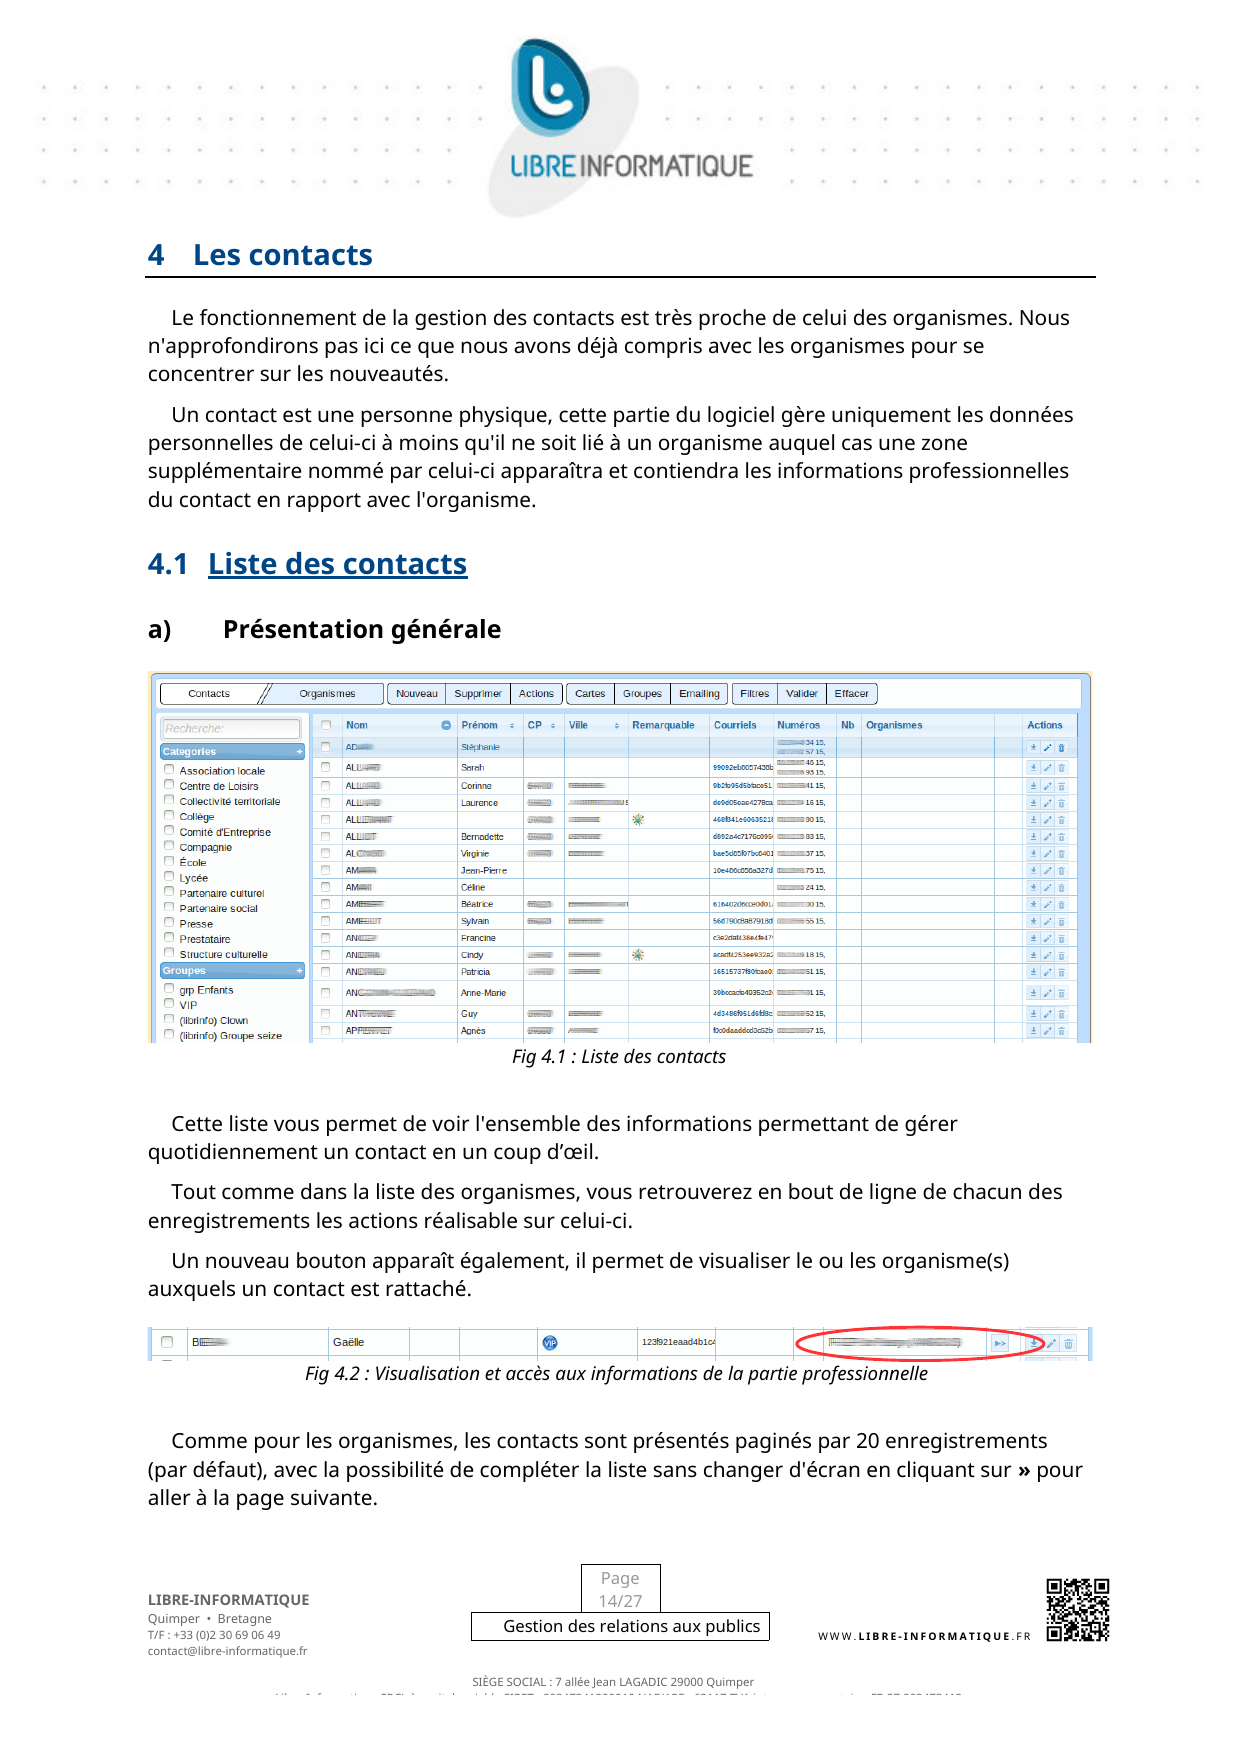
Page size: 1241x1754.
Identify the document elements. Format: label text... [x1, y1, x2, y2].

text Fig 4.1 : Liste des contacts [148, 1043, 1093, 1068]
text Cette liste vous permet de voir l'ensemble des informations permettant de gérer quotidiennement un contact en un coup d’œil. [148, 1109, 1093, 1166]
picture [27, 35, 1213, 220]
text Le fonctionnement de la gestion des contacts est très proche de celui des organismes. Nous n'approfondirons pas ici ce que nous avons déjà compris avec les organismes pour se concentrer sur les nouveautés. [148, 303, 1093, 388]
picture [147, 1327, 861, 1361]
picture [147, 671, 1093, 1043]
picture [1036, 1568, 1120, 1652]
picture [799, 1329, 1042, 1359]
text Un contact est une personne physique, cette partie du logiciel gère uniquement les données personnelles de celui-ci à moins qu'il ne soit lié à un organisme auquel cas une zone supplémentaire nommé par celui-ci apparaîtra et contiendra les informations professionnelles du contact en rapport avec l'organisme. [148, 400, 1093, 513]
subtitle Les contacts [145, 231, 1096, 276]
subtitle Liste des contacts [148, 543, 1093, 583]
text Comme pour les organismes, les contacts sont présentés paginés par 20 enregistrements (par défaut), avec la possibilité de compléter la liste sans changer d'écran en cliquant sur » pour aller à la page suivante. [148, 1426, 1093, 1512]
subtitle Présentation générale [148, 612, 1093, 646]
picture [980, 1327, 1093, 1361]
text Un nouveau bouton apparaît également, il permet de visualiser le ou les organisme(s) auxquels un contact est rattaché. [148, 1246, 1093, 1303]
text Fig 4.2 : Visualisation et accès aux informations de la partie professionnelle [148, 1361, 1093, 1386]
text Tout comme dans la liste des organismes, vous retrouverez en bout de ligne de chacun des enregistrements les actions réalisable sur celui-ci. [148, 1177, 1093, 1234]
